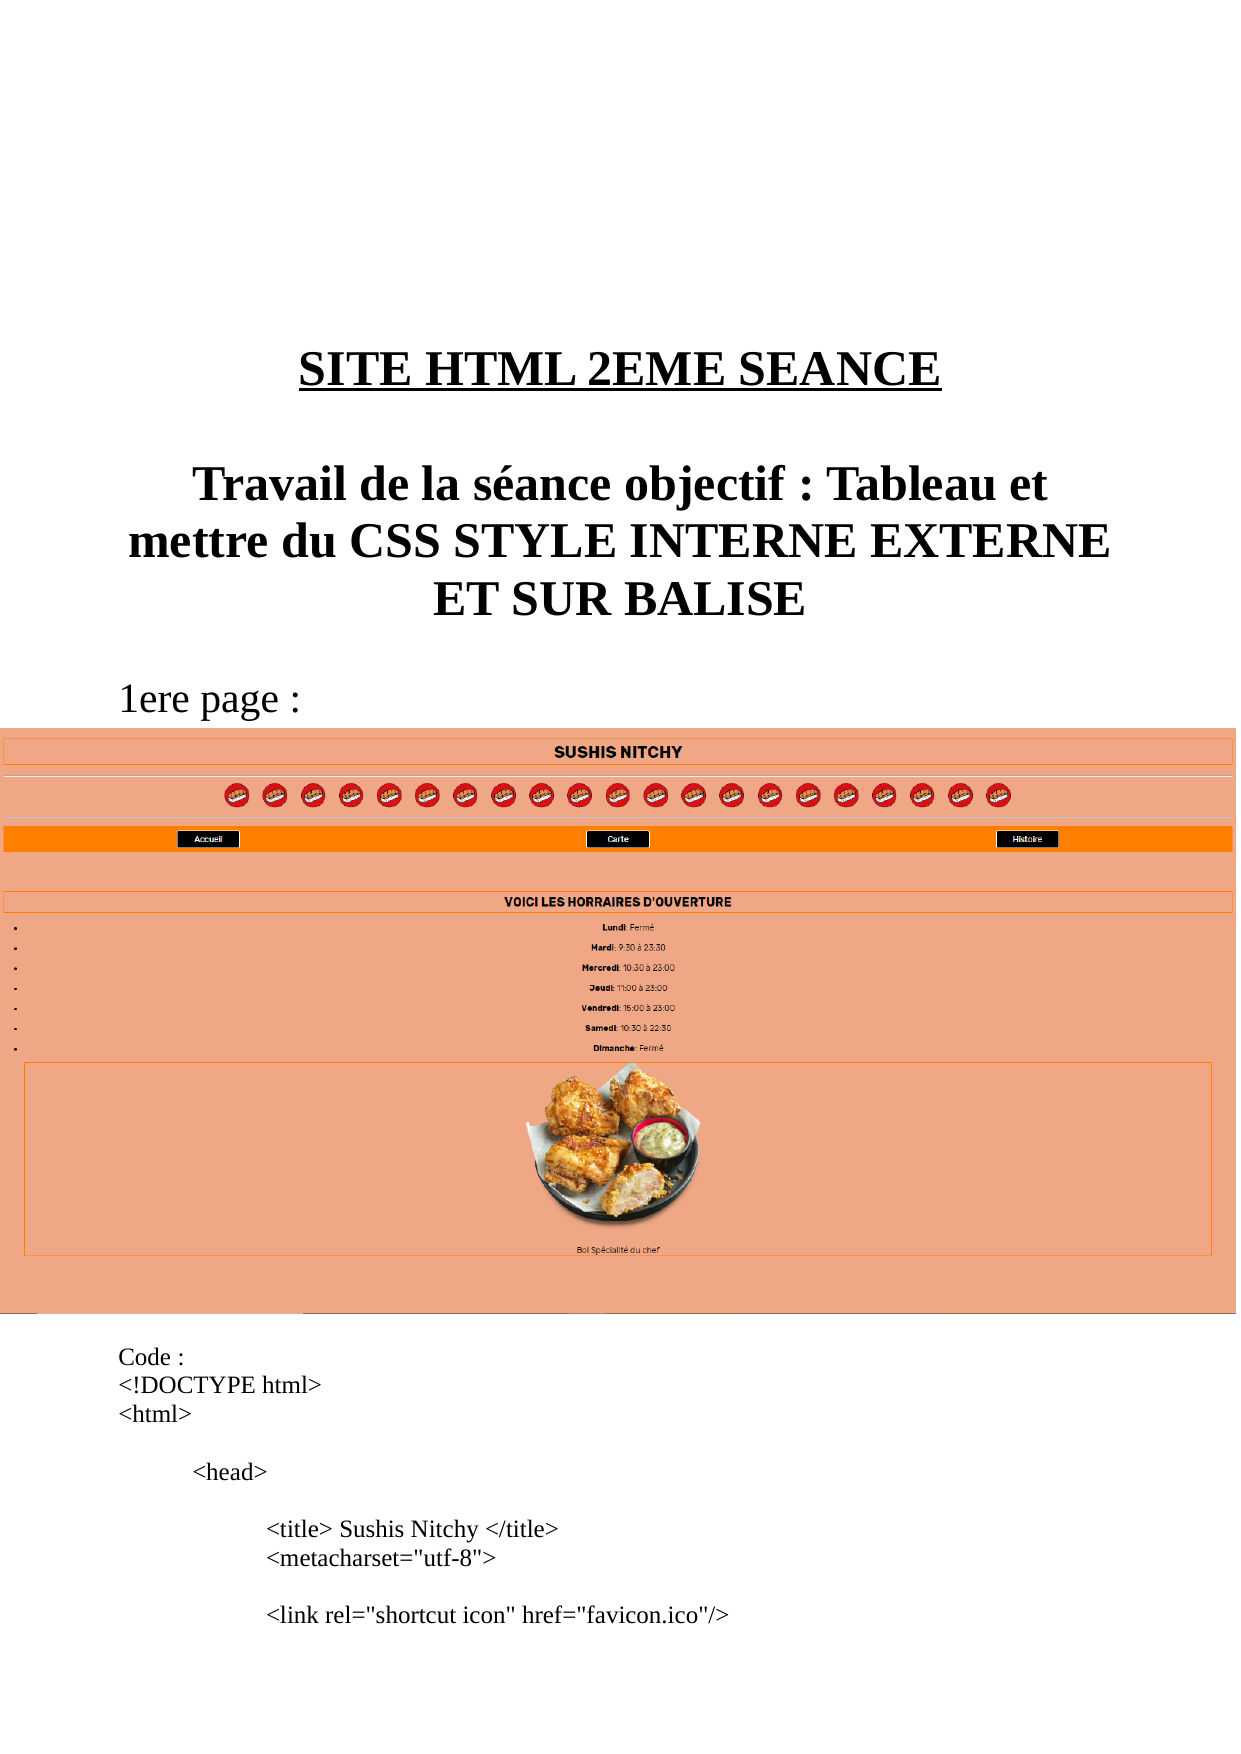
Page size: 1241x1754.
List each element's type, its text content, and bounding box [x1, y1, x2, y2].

text <html> [118, 1399, 1122, 1428]
text <!DOCTYPE html> [118, 1371, 1122, 1399]
text 1ere page : [118, 674, 1122, 722]
text SITE HTML 2EME SEANCE [118, 338, 1122, 396]
text Code : [118, 1342, 1122, 1371]
picture [0, 728, 1236, 1314]
text <metacharset="utf-8"> [118, 1543, 1122, 1572]
text <head> [118, 1457, 1122, 1486]
text <title> Sushis Nitchy </title> [118, 1514, 1122, 1543]
text Travail de la séance objectif : Tableau et mettre du CSS STYLE INTERNE EXTERNE ET SUR BALISE [118, 453, 1122, 626]
text <link rel="shortcut icon" href="favicon.ico"/> [118, 1601, 1122, 1629]
